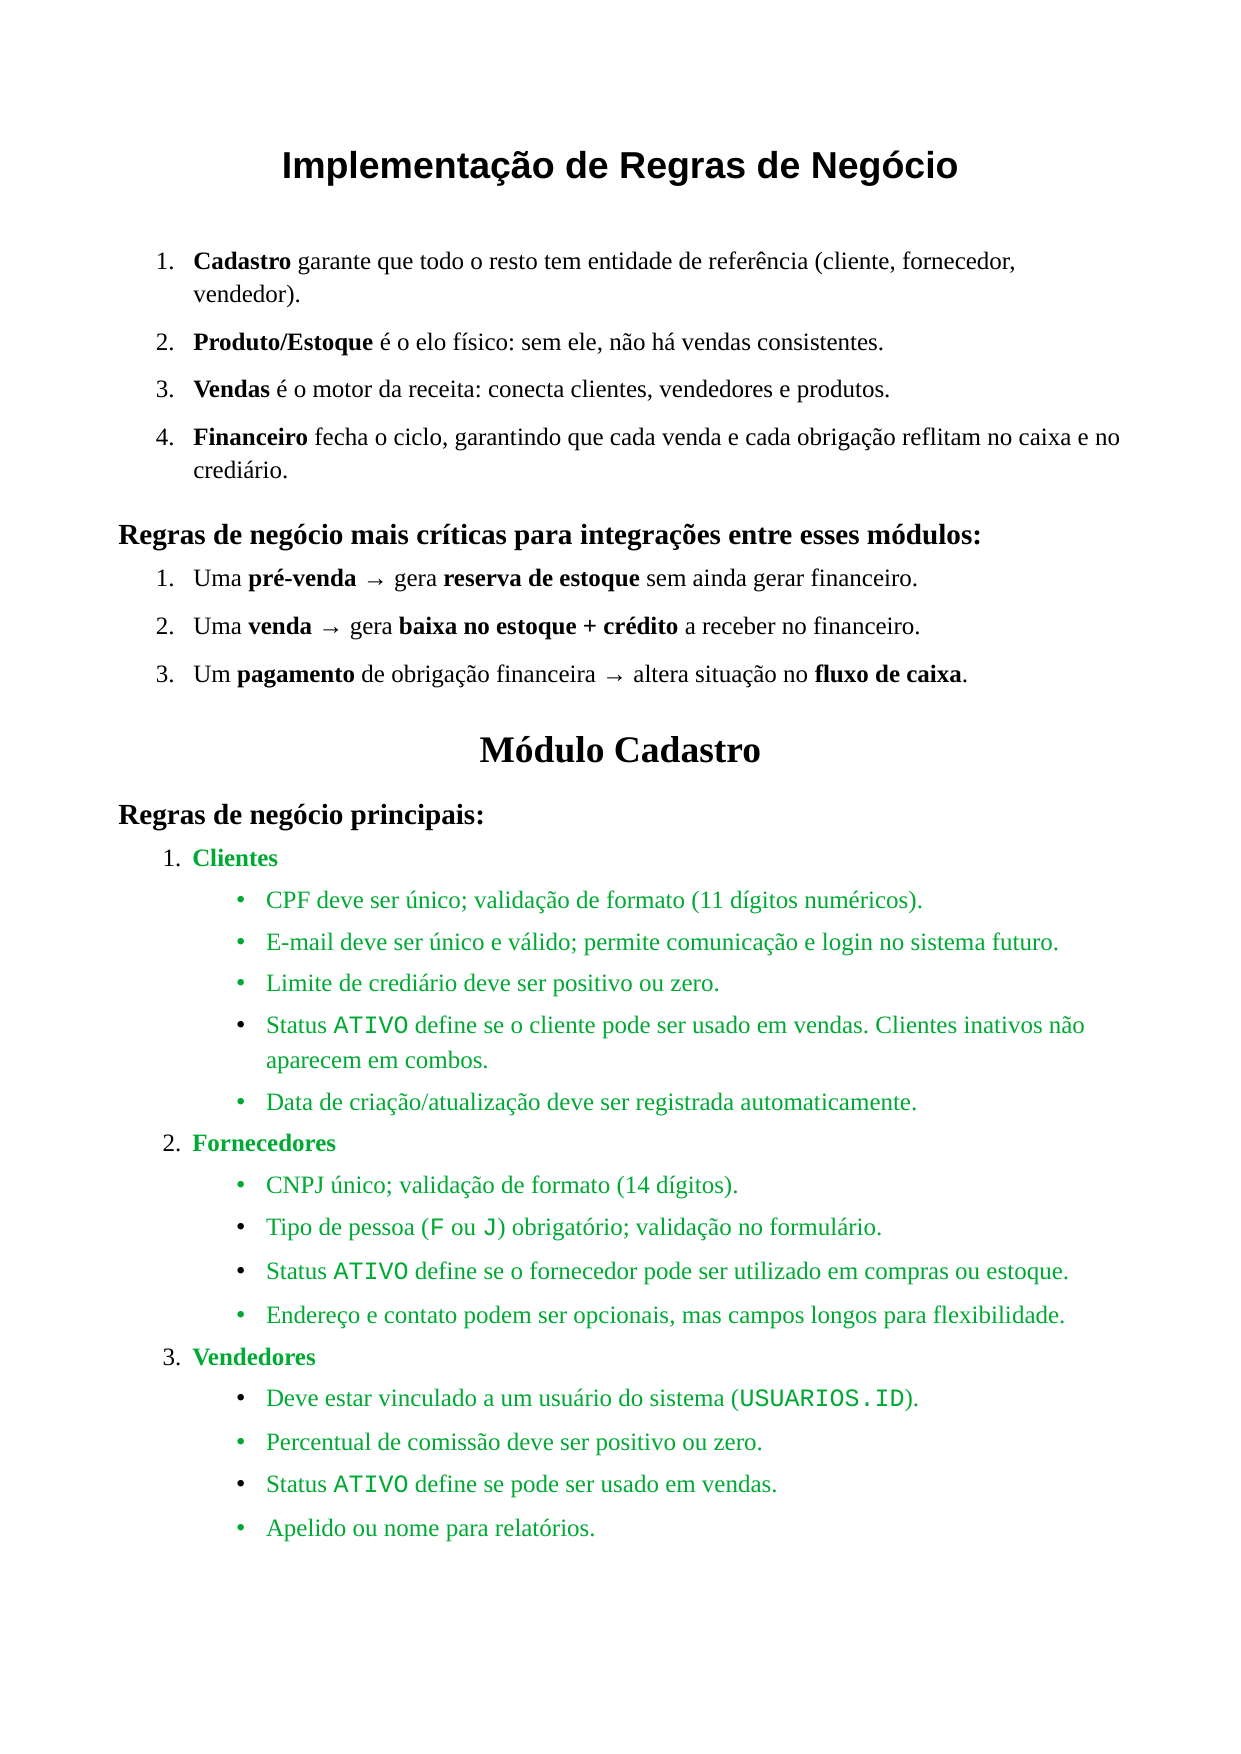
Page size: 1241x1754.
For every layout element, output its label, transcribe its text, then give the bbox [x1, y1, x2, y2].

list Limite de crediário deve ser positivo ou zero. [236, 968, 1122, 997]
subtitle Regras de negócio principais: [118, 797, 1122, 831]
subtitle Financeiro fecha o ciclo, garantindo que cada venda e cada obrigação reflitam no caixa e no crediário. [156, 422, 1122, 484]
list E-mail deve ser único e válido; permite comunicação e login no sistema futuro. [236, 927, 1122, 955]
list Percentual de comissão deve ser positivo ou zero. [236, 1427, 1122, 1456]
list Data de criação/atualização deve ser registrada automaticamente. [236, 1087, 1122, 1116]
list Status ATIVO define se pode ser usado em vendas. [236, 1469, 1122, 1500]
list Vendedores [162, 1342, 1122, 1370]
subtitle Cadastro garante que todo o resto tem entidade de referência (cliente, fornecedor, vendedor). [156, 246, 1122, 308]
subtitle Um pagamento de obrigação financeira → altera situação no fluxo de caixa. [156, 659, 1122, 687]
subtitle Implementação de Regras de Negócio [118, 143, 1122, 186]
list Apelido ou nome para relatórios. [236, 1513, 1122, 1542]
subtitle Regras de negócio mais críticas para integrações entre esses módulos: [118, 517, 1122, 551]
list Status ATIVO define se o fornecedor pode ser utilizado em compras ou estoque. [236, 1256, 1122, 1287]
subtitle Produto/Estoque é o elo físico: sem ele, não há vendas consistentes. [156, 327, 1122, 356]
list Clientes [162, 843, 1122, 872]
list Deve estar vinculado a um usuário do sistema (USUARIOS.ID). [236, 1383, 1122, 1414]
subtitle Módulo Cadastro [118, 727, 1122, 770]
subtitle Uma venda → gera baixa no estoque + crédito a receber no financeiro. [156, 611, 1122, 640]
list Endereço e contato podem ser opcionais, mas campos longos para flexibilidade. [236, 1300, 1122, 1329]
list CNPJ único; validação de formato (14 dígitos). [236, 1170, 1122, 1199]
subtitle Uma pré-venda → gera reserva de estoque sem ainda gerar financeiro. [156, 563, 1122, 592]
list Fornecedores [162, 1128, 1122, 1157]
list Tipo de pessoa (F ou J) obrigatório; validação no formulário. [236, 1212, 1122, 1243]
list Status ATIVO define se o cliente pode ser usado em vendas. Clientes inativos não aparecem em combos. [236, 1010, 1122, 1074]
subtitle Vendas é o motor da receita: conecta clientes, vendedores e produtos. [156, 374, 1122, 403]
list CPF deve ser único; validação de formato (11 dígitos numéricos). [236, 885, 1122, 914]
